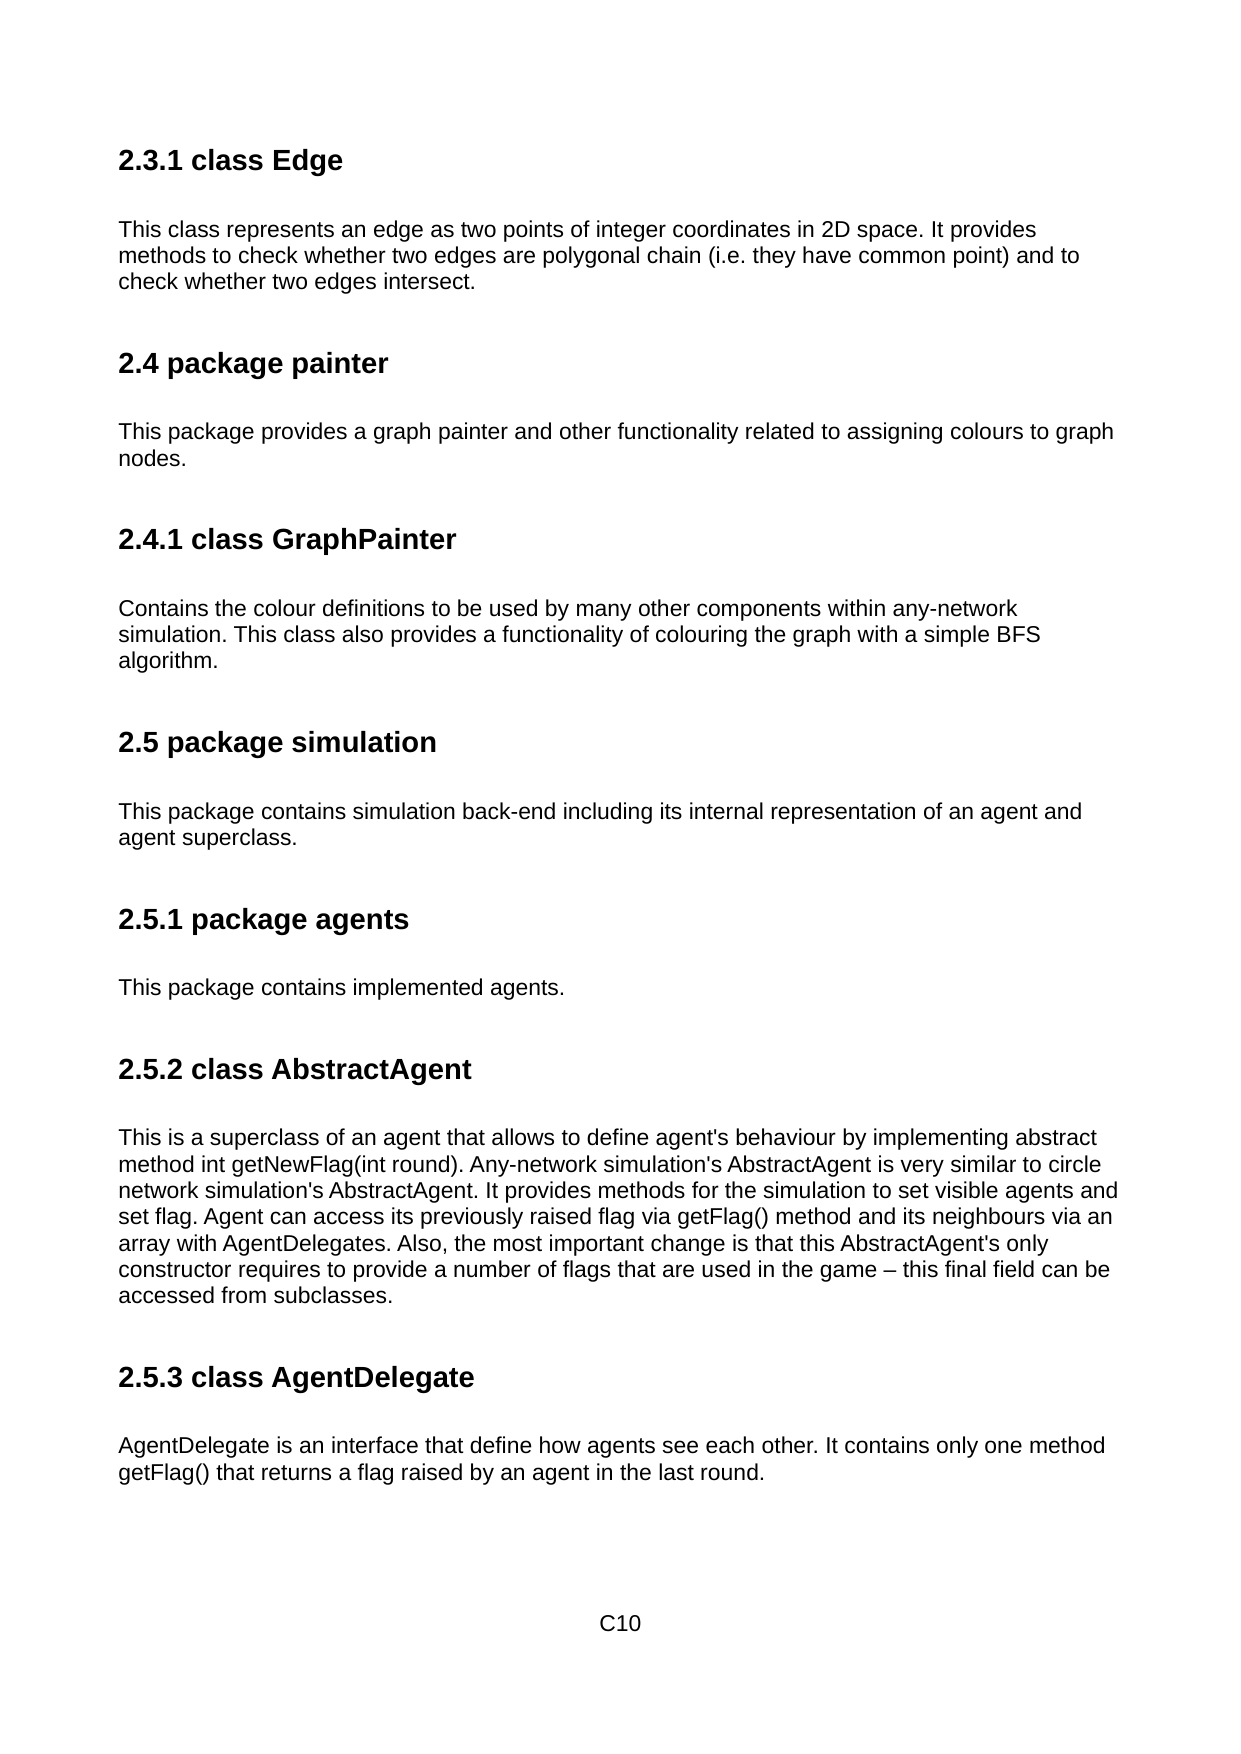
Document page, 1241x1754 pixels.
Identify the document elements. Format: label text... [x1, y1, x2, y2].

text This package contains simulation back-end including its internal representation of an agent and agent superclass. [118, 798, 1122, 850]
text This class represents an edge as two points of integer coordinates in 2D space. It provides methods to check whether two edges are polygonal chain (i.e. they have common point) and to check whether two edges intersect. [118, 216, 1122, 294]
text AgentDelegate is an interface that define how agents see each other. It contains only one method getFlag() that returns a flag raised by an agent in the last round. [118, 1432, 1122, 1485]
text This package contains implemented agents. [118, 974, 1122, 1000]
text This package provides a graph painter and other functionality related to assigning colours to graph nodes. [118, 418, 1122, 471]
text This is a superclass of an agent that allows to define agent's behaviour by implementing abstract method int getNewFlag(int round). Any-network simulation's AbstractAgent is very similar to circle network simulation's AbstractAgent. It provides methods for the simulation to set visible agents and set flag. Agent can access its previously raised flag via getFlag() method and its neighbours via an array with AgentDelegates. Also, the most important change is that this AbstractAgent's only constructor requires to provide a number of flags that are used in the game – this final field can be accessed from subclasses. [118, 1124, 1122, 1309]
text Contains the colour definitions to be used by many other components within any-network simulation. This class also provides a functionality of colouring the graph with a simple BFS algorithm. [118, 595, 1122, 674]
subtitle 2.5 package simulation [118, 725, 1122, 759]
subtitle 2.5.2 class AbstractAgent [118, 1052, 1122, 1085]
subtitle 2.3.1 class Edge [118, 143, 1122, 177]
subtitle 2.5.1 package agents [118, 902, 1122, 935]
subtitle 2.4.1 class GraphPainter [118, 522, 1122, 556]
subtitle 2.4 package painter [118, 346, 1122, 379]
subtitle 2.5.3 class AgentDelegate [118, 1360, 1122, 1393]
